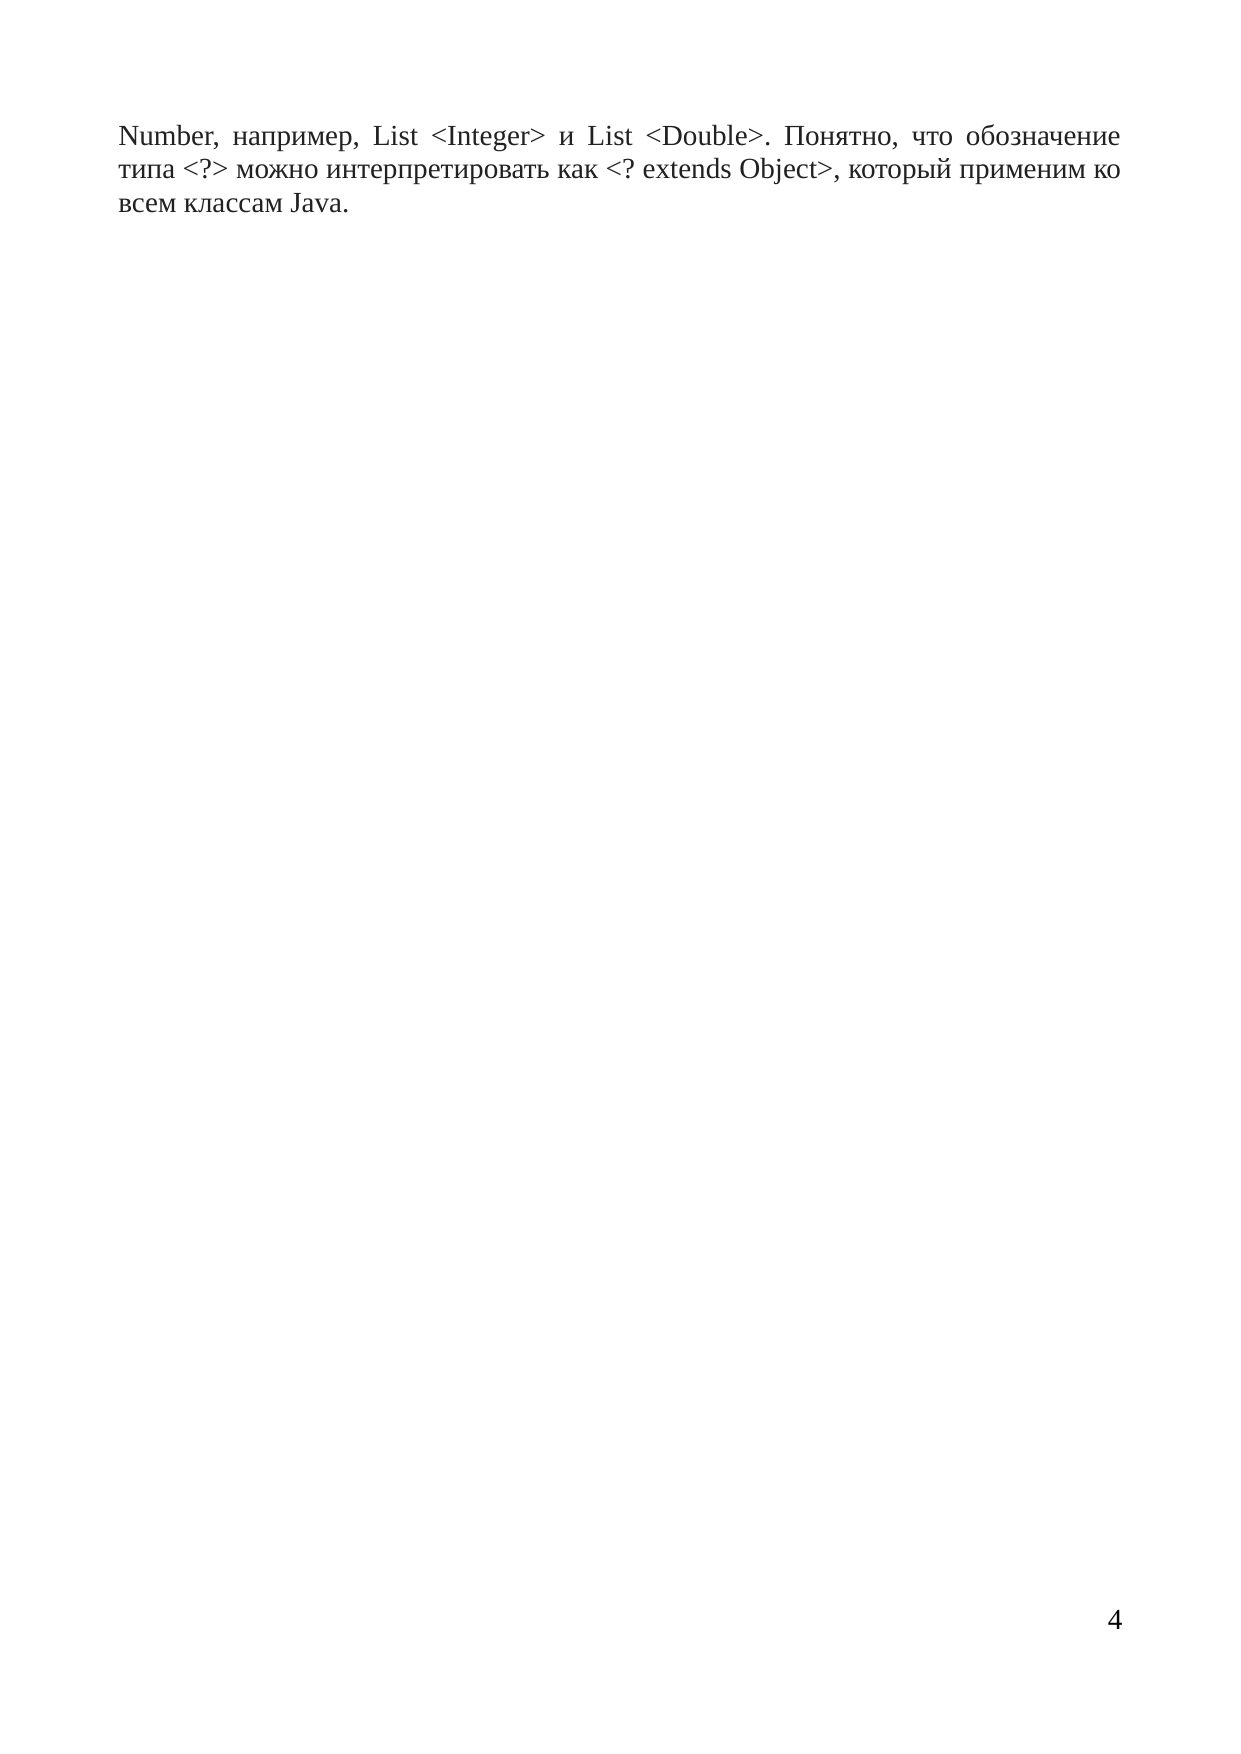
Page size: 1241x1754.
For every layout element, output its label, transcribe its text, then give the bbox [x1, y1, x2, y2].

text Number, например, List <Integer> и List <Double>. Понятно, что обозначение типа <?> можно интерпретировать как <? extends Object>, который применим ко всем классам Java. [118, 118, 1122, 219]
